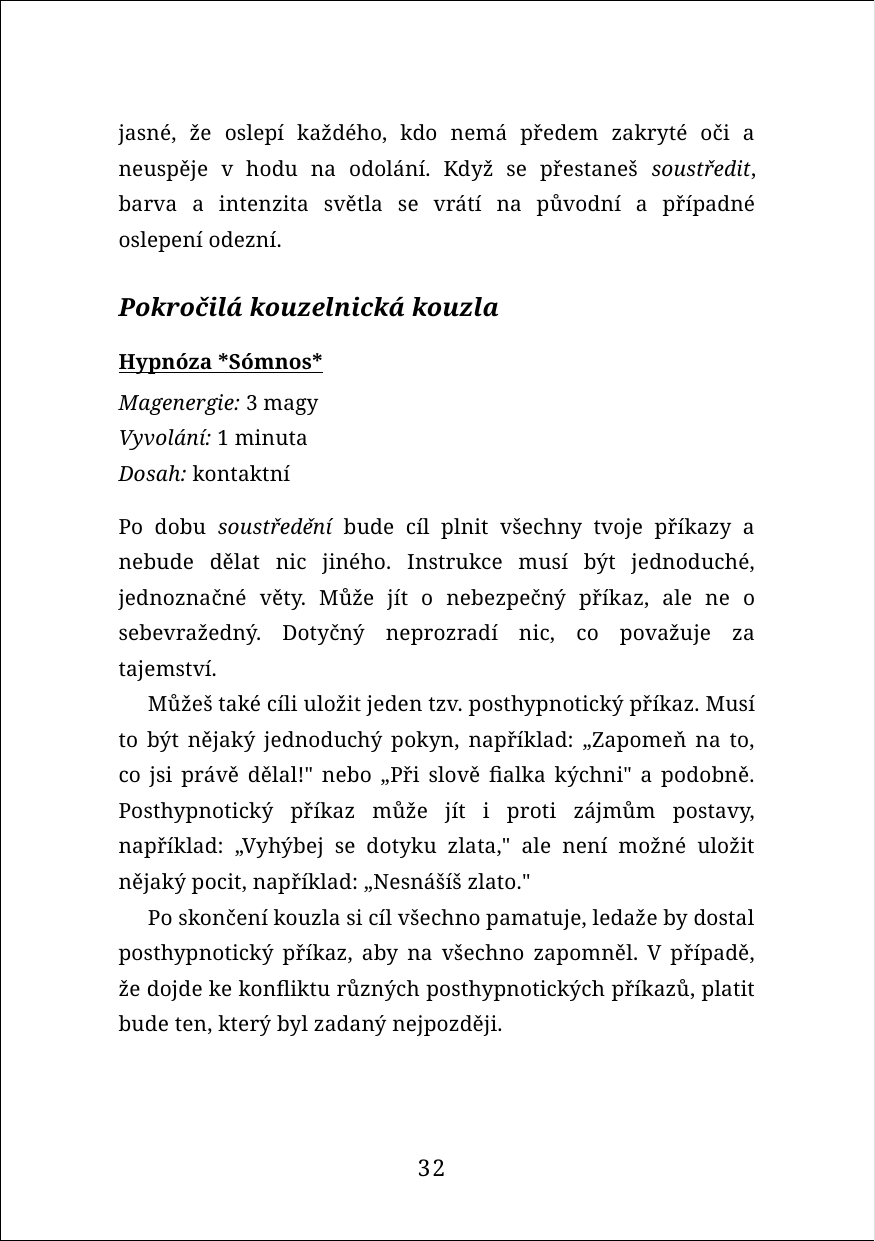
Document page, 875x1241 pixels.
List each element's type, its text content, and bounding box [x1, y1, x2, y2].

text jasné, že oslepí každého, kdo nemá předem zakryté oči a neuspěje v hodu na odolání. Když se přestaneš soustředit, barva a intenzita světla se vrátí na původní a případné oslepení odezní. [118, 118, 756, 253]
subtitle Hypnóza *Sómnos* [118, 347, 756, 376]
subtitle Pokročilá kouzelnická kouzla [118, 290, 756, 324]
text Magenergie: 3 magy Vyvolání: 1 minuta Dosah: kontaktní [118, 388, 756, 487]
text Po dobu soustředění bude cíl plnit všechny tvoje příkazy a nebude dělat nic jiného. Instrukce musí být jednoduché, jednoznačné věty. Může jít o nebezpečný příkaz, ale ne o sebevražedný. Dotyčný neprozradí nic, co považuje za tajemství. Můžeš také cíli uložit jeden tzv. posthypnotický příkaz. Musí to být nějaký jednoduchý pokyn, například: „Zapomeň na to, co jsi právě dělal!" nebo „Při slově fialka kýchni" a podobně. Posthypnotický příkaz může jít i proti zájmům postavy, například: „Vyhýbej se dotyku zlata," ale není možné uložit nějaký pocit, například: „Nesnášíš zlato." Po skončení kouzla si cíl všechno pamatuje, ledaže by dostal posthypnotický příkaz, aby na všechno zapomněl. V případě, že dojde ke konfliktu různých posthypnotických příkazů, platit bude ten, který byl zadaný nejpozději. [118, 512, 756, 1038]
